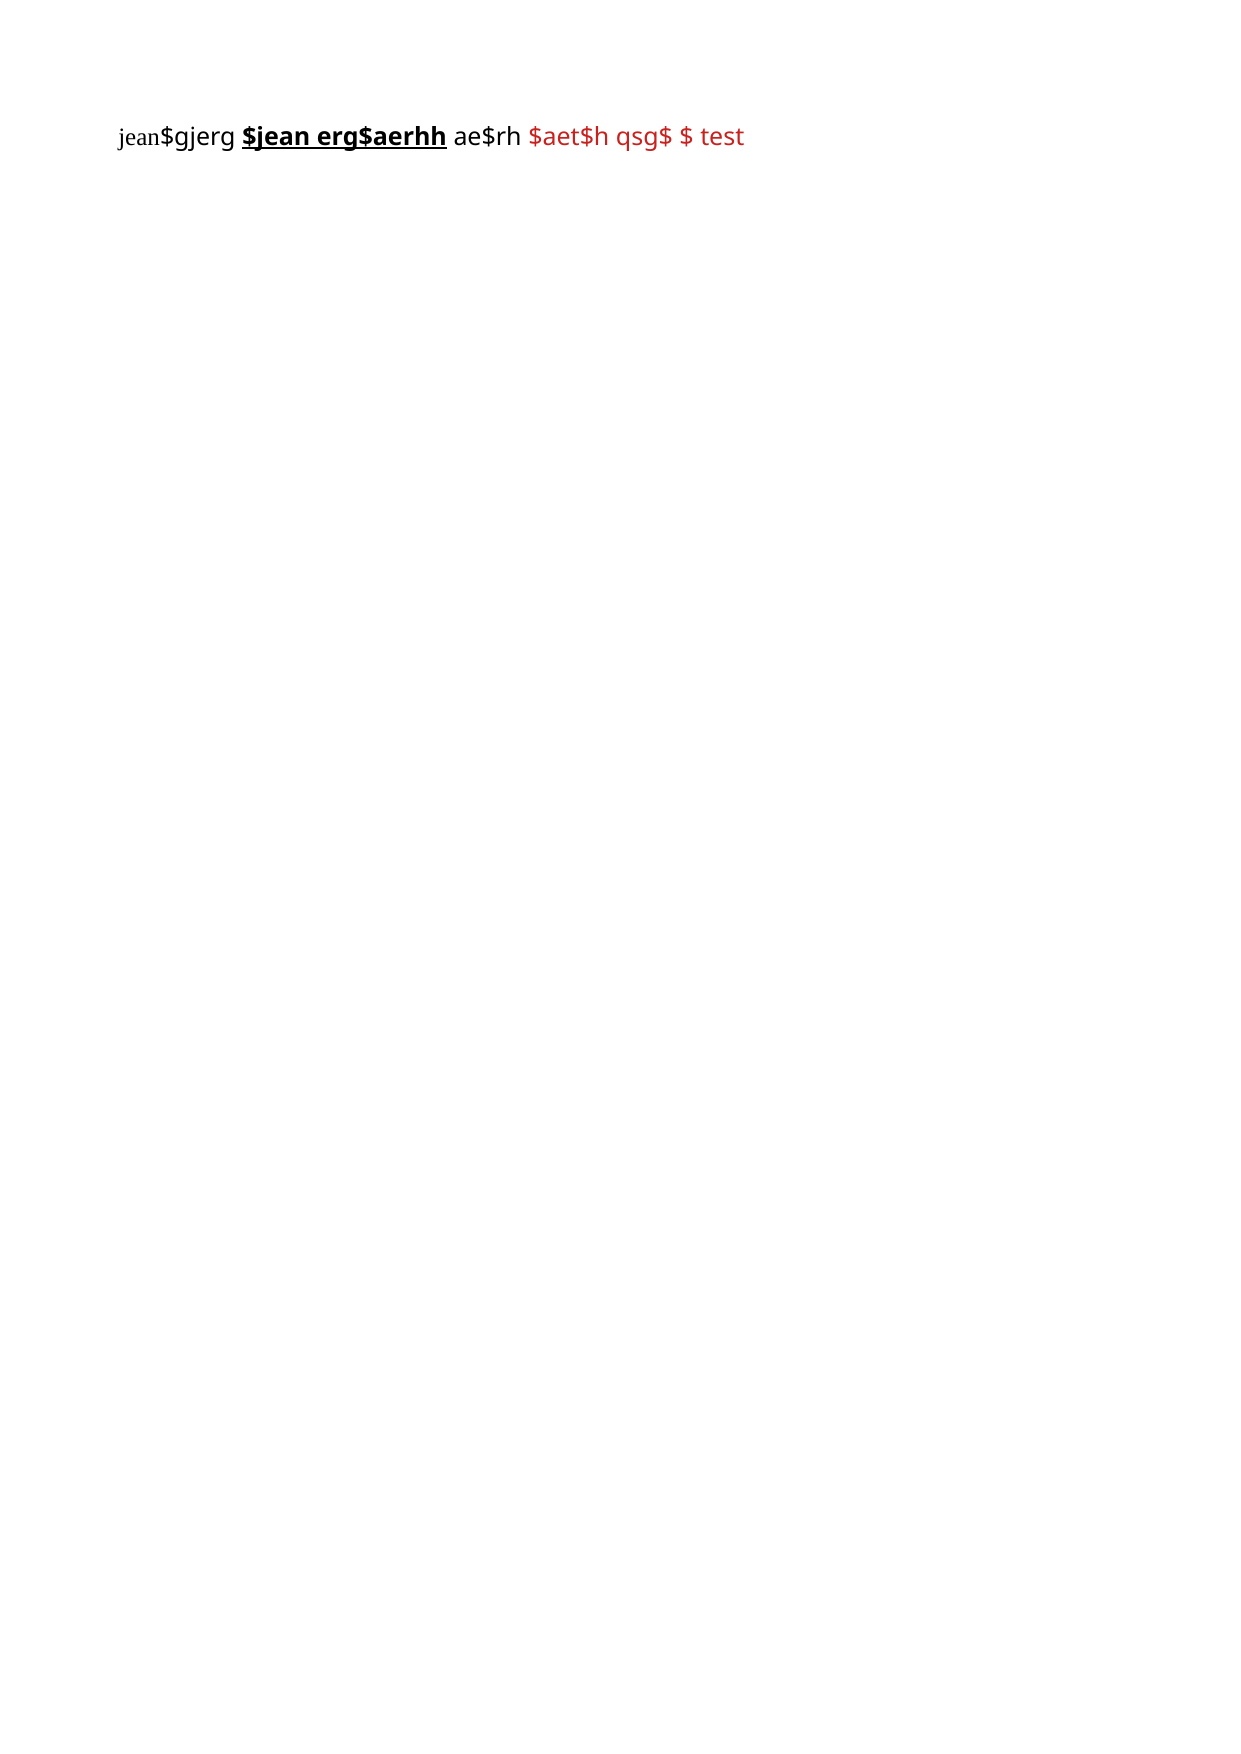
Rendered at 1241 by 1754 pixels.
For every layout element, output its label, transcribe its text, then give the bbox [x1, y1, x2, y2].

text jean$gjerg $jean erg$aerhh ae$rh $aet$h qsg$ $ test [118, 118, 1122, 152]
